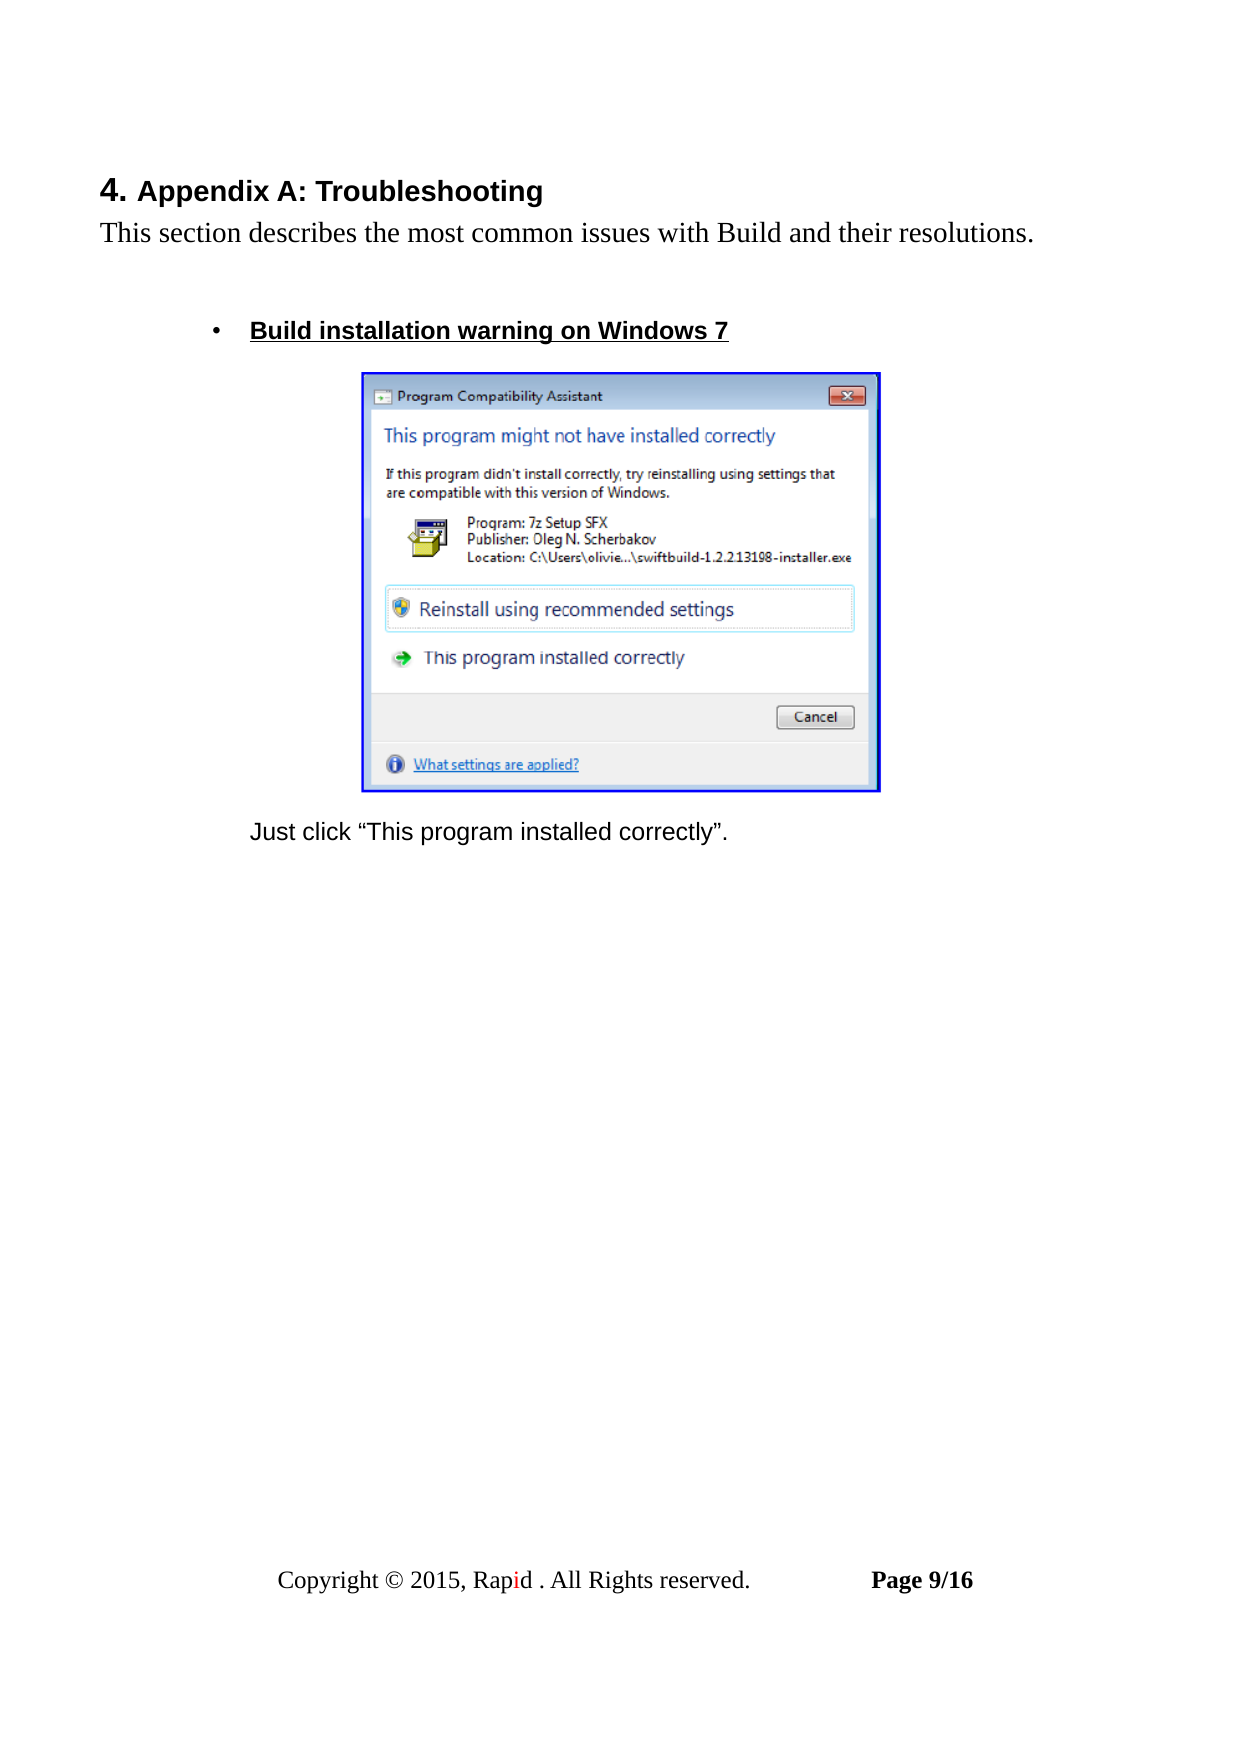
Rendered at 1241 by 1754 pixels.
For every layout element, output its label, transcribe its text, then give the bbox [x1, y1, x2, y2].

text This section describes the most common issues with Build and their resolutions. [99, 215, 1144, 248]
picture [359, 372, 886, 795]
subtitle 4. Appendix A: Troubleshooting [99, 170, 1144, 209]
list Build installation warning on Windows 7 [212, 316, 1144, 344]
text Just click “This program installed correctly”. [99, 817, 1144, 846]
